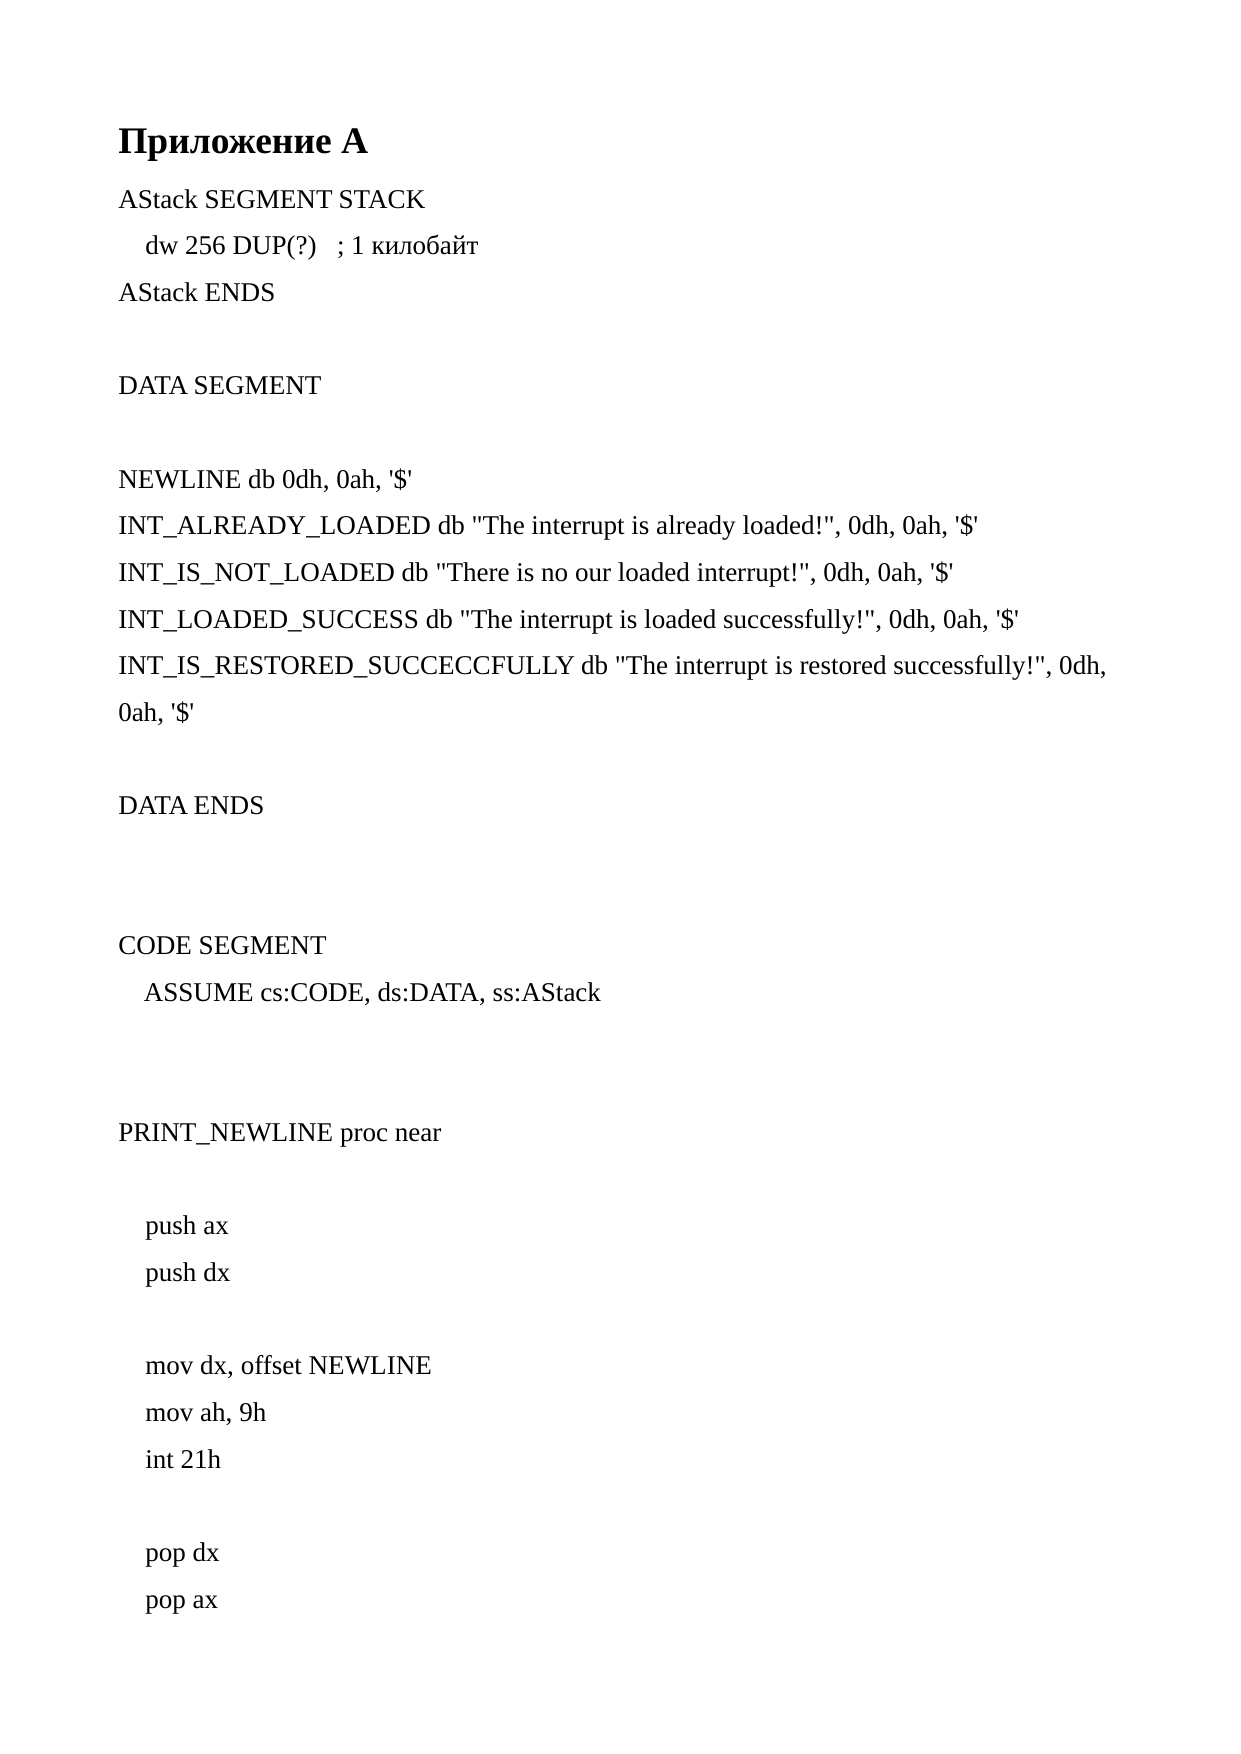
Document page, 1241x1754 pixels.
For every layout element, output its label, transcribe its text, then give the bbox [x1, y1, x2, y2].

text mov dx, offset NEWLINE [118, 1349, 1122, 1381]
text INT_IS_RESTORED_SUCCECCFULLY db "The interrupt is restored successfully!", 0dh, 0ah, '$' [118, 649, 1122, 727]
text AStack ENDS [118, 276, 1122, 307]
text DATA SEGMENT [118, 369, 1122, 401]
text dw 256 DUP(?) ; 1 килобайт [118, 229, 1122, 261]
text push dx [118, 1256, 1122, 1287]
text push ax [118, 1209, 1122, 1241]
text AStack SEGMENT STACK [118, 183, 1122, 214]
text pop dx [118, 1536, 1122, 1567]
text PRINT_NEWLINE proc near [118, 1116, 1122, 1147]
text INT_IS_NOT_LOADED db "There is no our loaded interrupt!", 0dh, 0ah, '$' [118, 556, 1122, 587]
text pop ax [118, 1583, 1122, 1614]
text ASSUME cs:CODE, ds:DATA, ss:AStack [118, 976, 1122, 1007]
text NEWLINE db 0dh, 0ah, '$' [118, 463, 1122, 494]
text CODE SEGMENT [118, 929, 1122, 961]
text DATA ENDS [118, 789, 1122, 821]
text mov ah, 9h [118, 1396, 1122, 1427]
text INT_LOADED_SUCCESS db "The interrupt is loaded successfully!", 0dh, 0ah, '$' [118, 603, 1122, 634]
text Приложение А [118, 118, 1122, 161]
text INT_ALREADY_LOADED db "The interrupt is already loaded!", 0dh, 0ah, '$' [118, 509, 1122, 541]
text int 21h [118, 1443, 1122, 1474]
